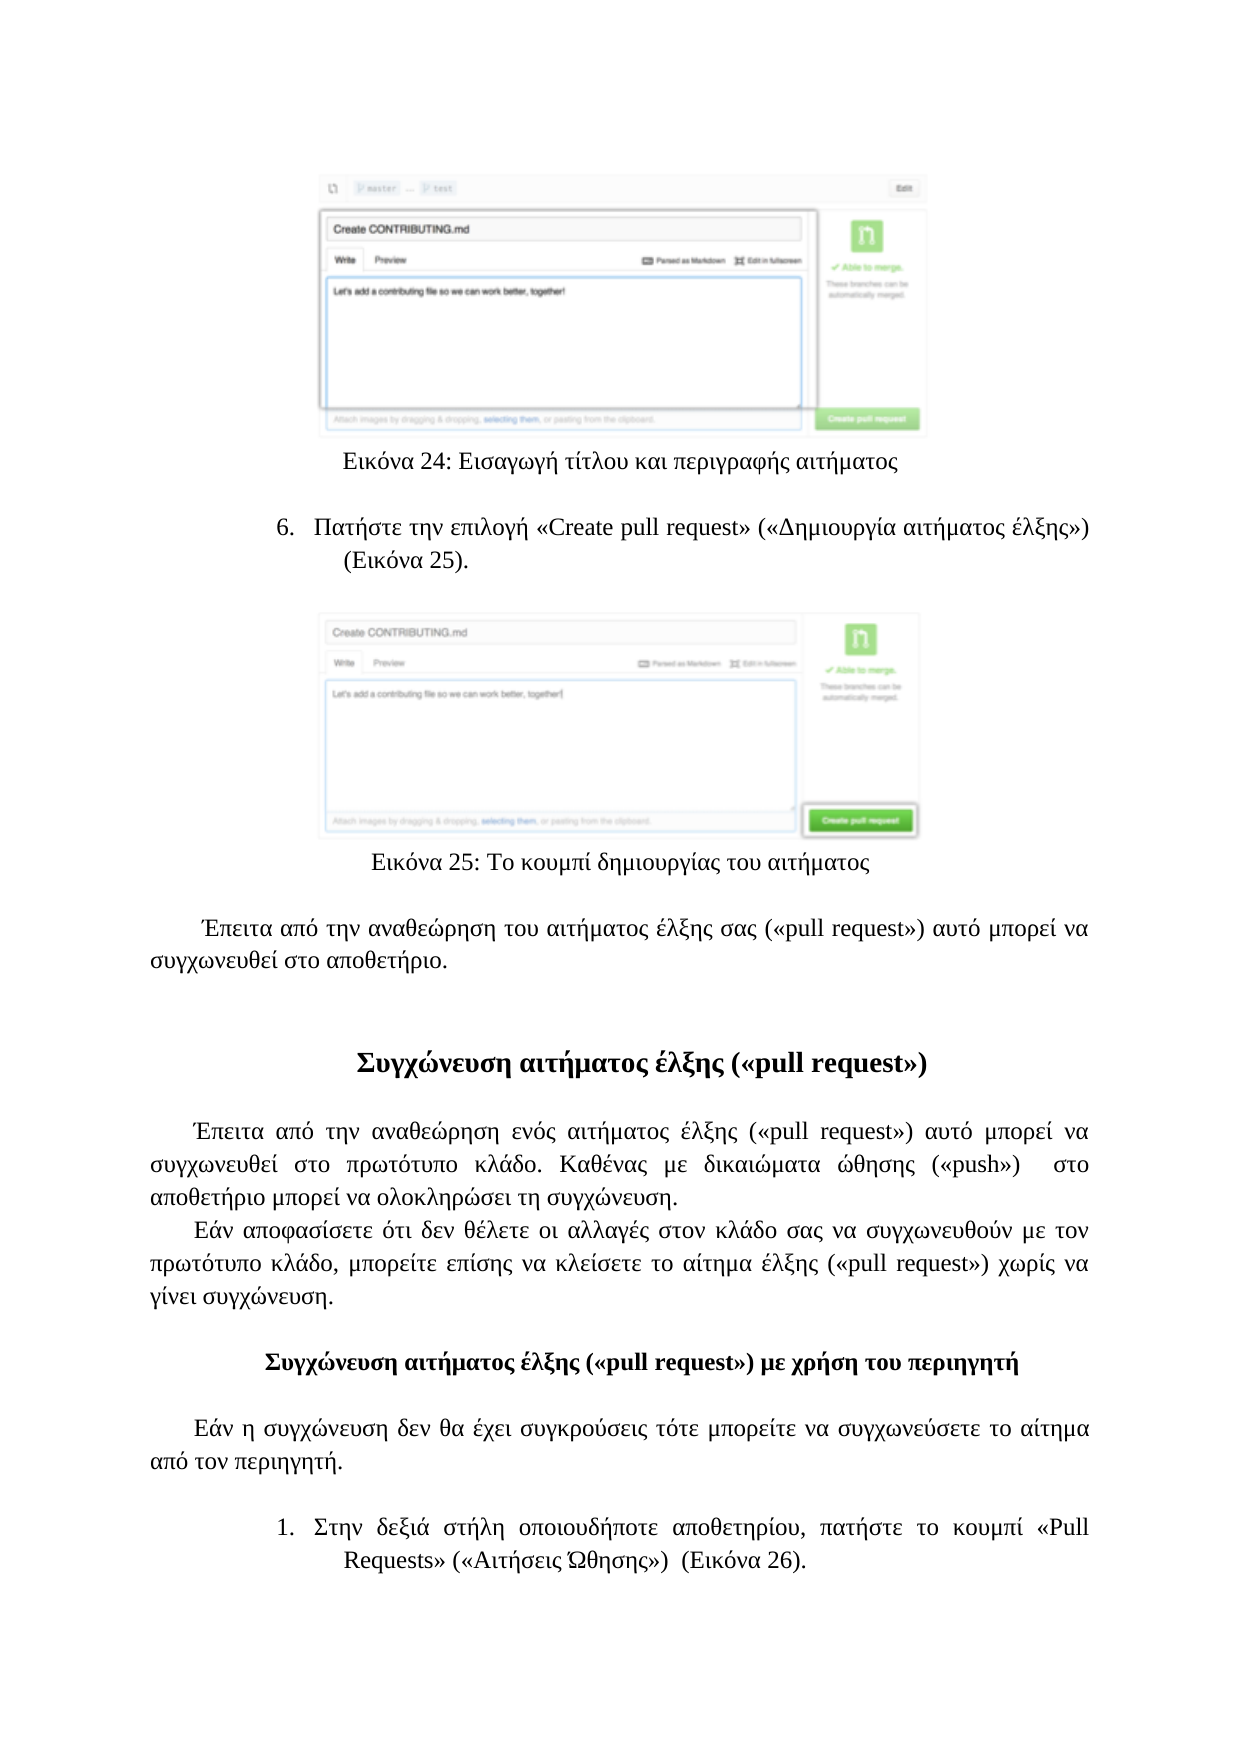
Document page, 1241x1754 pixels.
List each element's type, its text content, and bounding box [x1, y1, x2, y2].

text Έπειτα από την αναθεώρηση ενός αιτήματος έλξης («pull request») αυτό μπορεί να συγχωνευθεί στο πρωτότυπο κλάδο. Καθένας με δικαιώματα ώθησης («push») στο αποθετήριο μπορεί να ολοκληρώσει τη συγχώνευση. [150, 1116, 1091, 1211]
text Εικόνα 24: Εισαγωγή τίτλου και περιγραφής αιτήματος [150, 446, 1091, 475]
text Έπειτα από την αναθεώρηση του αιτήματος έλξης σας («pull request») αυτό μπορεί να συγχωνευθεί στο αποθετήριο. [150, 913, 1091, 974]
text Συγχώνευση αιτήματος έλξης («pull request») με χρήση του περιηγητή [150, 1347, 1091, 1376]
text Συγχώνευση αιτήματος έλξης («pull request») [150, 1045, 1091, 1078]
text Εικόνα 25: Το κουμπί δημιουργίας του αιτήματος [150, 847, 1091, 875]
list Στην δεξιά στήλη οποιουδήποτε αποθετηρίου, πατήστε το κουμπί «Pull Requests» («Αιτήσεις Ώθησης») (Εικόνα 26). [276, 1512, 1091, 1574]
text Εάν αποφασίσετε ότι δεν θέλετε οι αλλαγές στον κλάδο σας να συγχωνευθούν με τον πρωτότυπο κλάδο, μπορείτε επίσης να κλείσετε το αίτημα έλξης («pull request») χωρίς να γίνει συγχώνευση. [150, 1215, 1091, 1310]
text Εάν η συγχώνευση δεν θα έχει συγκρούσεις τότε μπορείτε να συγχωνεύσετε το αίτημα από τον περιηγητή. [150, 1413, 1091, 1475]
list Πατήστε την επιλογή «Create pull request» («Δημιουργία αιτήματος έλξης») (Εικόνα 25). [276, 512, 1091, 574]
